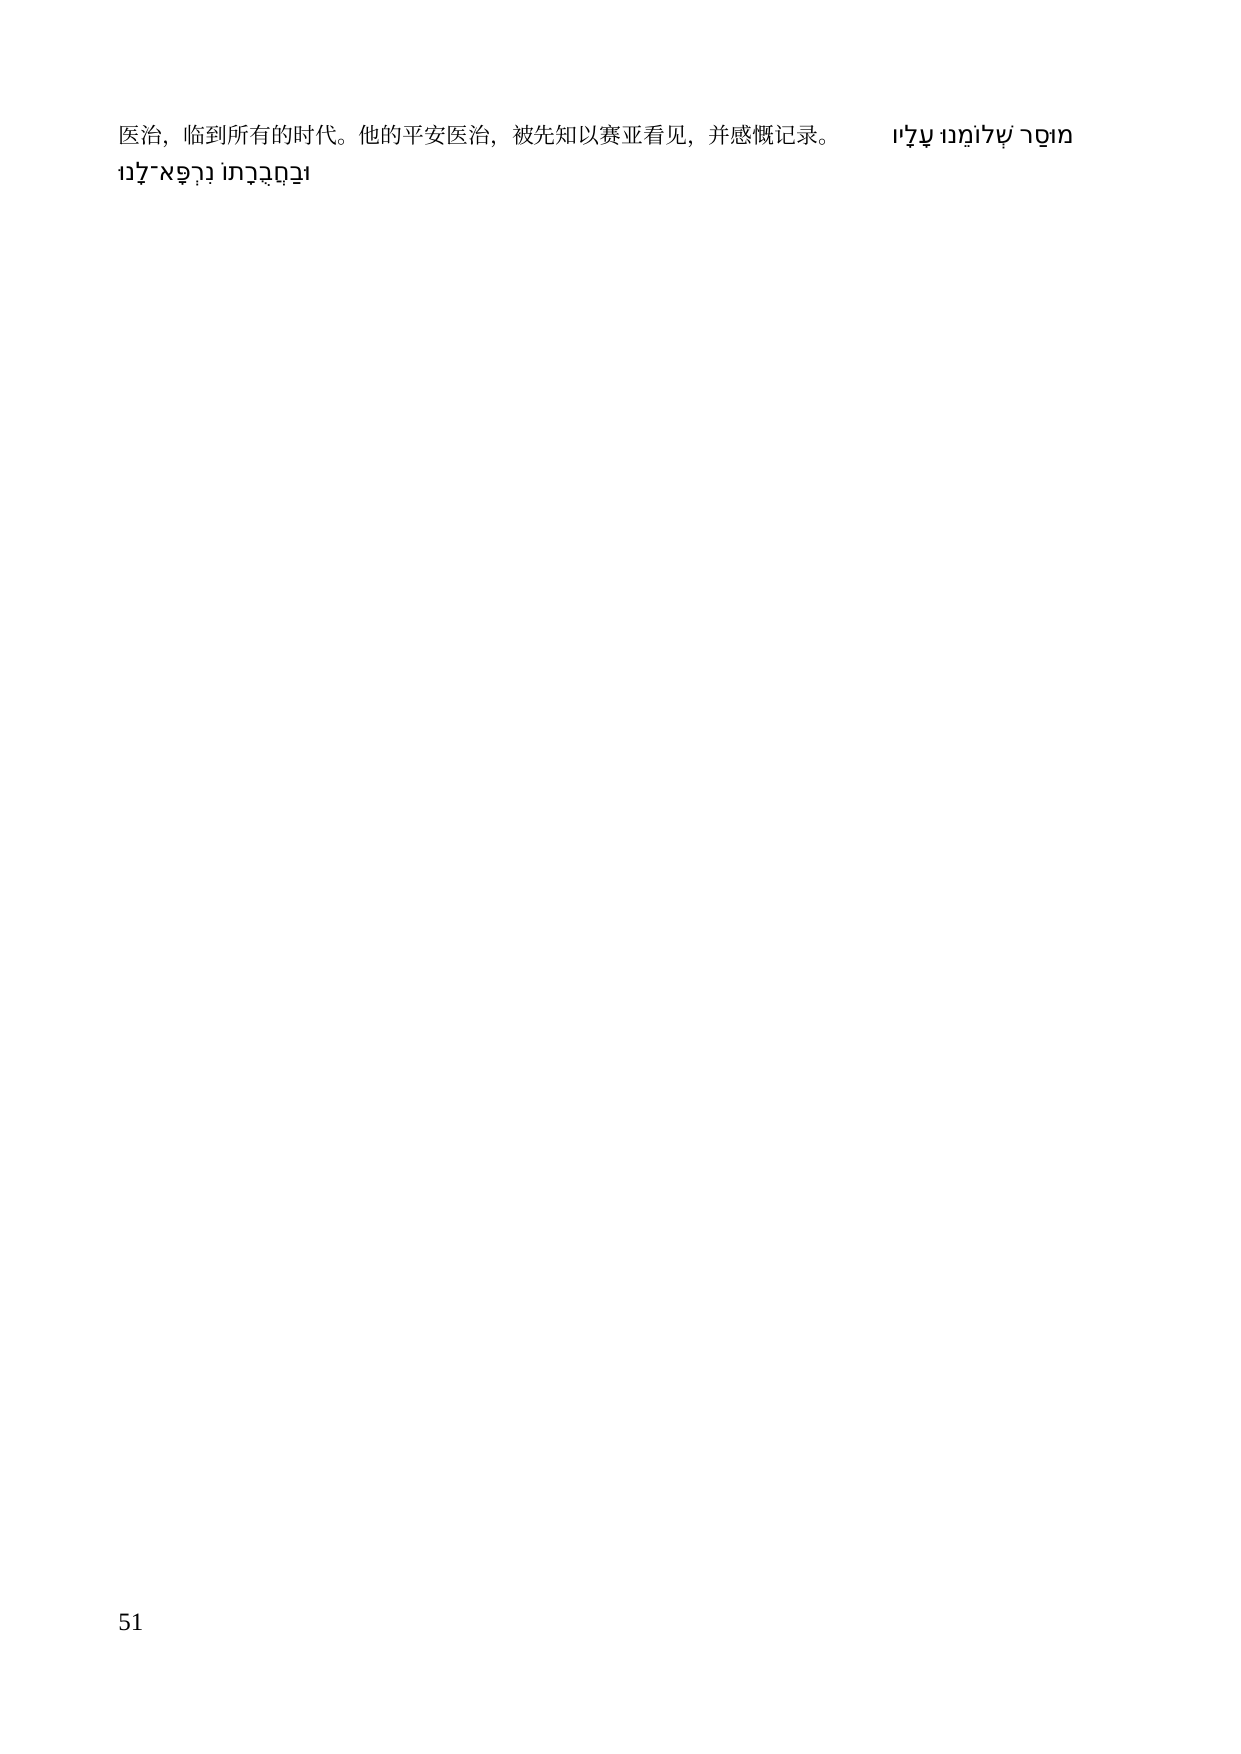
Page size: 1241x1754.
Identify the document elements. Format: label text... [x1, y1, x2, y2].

text 以赛亚也是如此的得了平安，得了医治，虽然在他的时代，弥赛亚远远的尚未曾来到。神的弥赛亚耶稣基督，他医治了他的时代，他也医治了过去的时代，直到今天，他也医治了我们的时代。他的平安医治，临到所有的时代。他的平安医治，被先知以赛亚看见，并感慨记录。 מוּסַר שְׁלוֹמֵנוּ עָלָיו וּבַחֲבֻרָתוֹ נִרְפָּא־לָנוּ [118, 118, 1122, 191]
